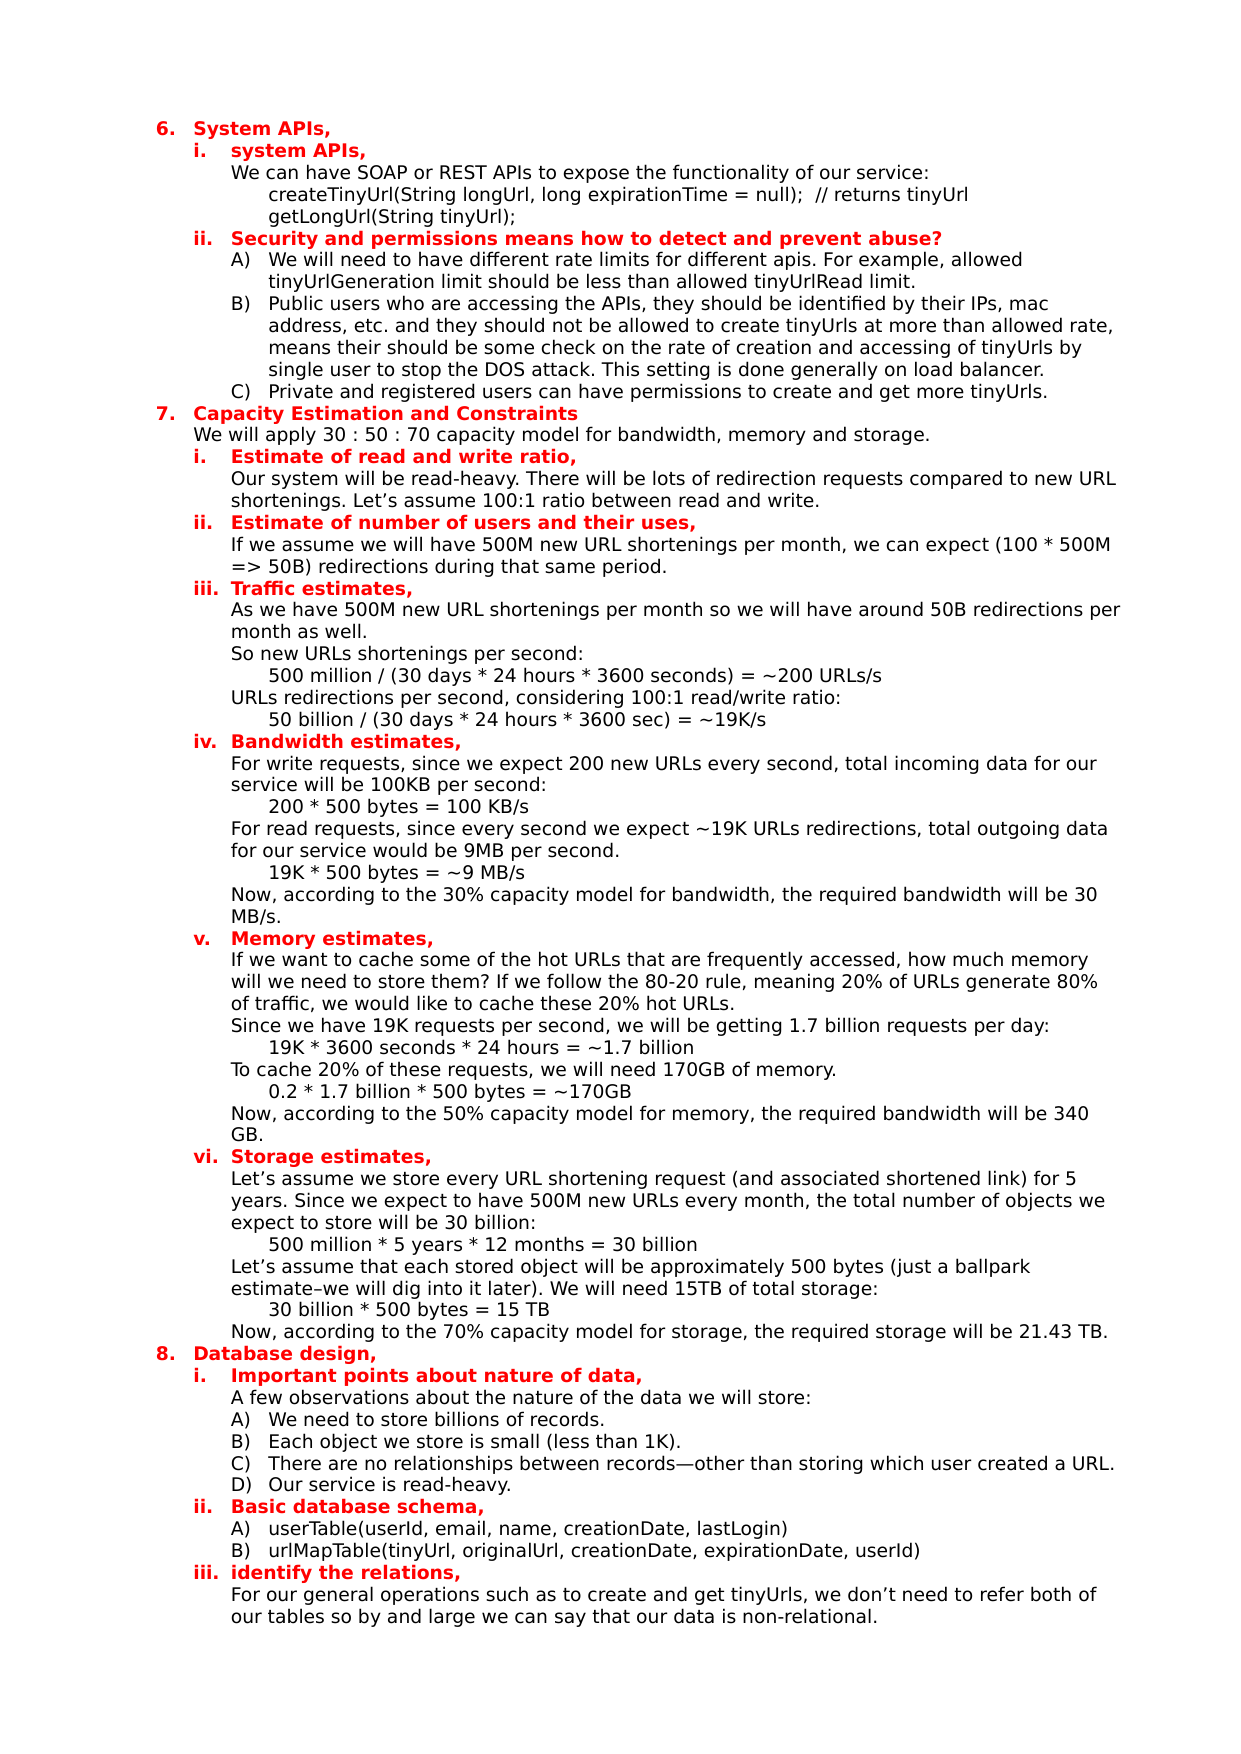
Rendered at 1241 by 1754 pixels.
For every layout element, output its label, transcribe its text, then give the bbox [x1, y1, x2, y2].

list For read requests, since every second we expect ~19K URLs redirections, total outgoing data for our service would be 9MB per second. [193, 818, 1122, 862]
list 0.2 * 1.7 billion * 500 bytes = ~170GB [231, 1081, 1122, 1102]
list A few observations about the nature of the data we will store: [193, 1387, 1122, 1409]
list For our general operations such as to create and get tinyUrls, we don’t need to refer both of our tables so by and large we can say that our data is non-relational. [193, 1584, 1122, 1627]
list Basic database schema, [193, 1496, 1122, 1518]
list As we have 500M new URL shortenings per month so we will have around 50B redirections per month as well. [193, 599, 1122, 643]
list Capacity Estimation and Constraints [156, 402, 1122, 424]
list 30 billion * 500 bytes = 15 TB [231, 1299, 1122, 1321]
list Now, according to the 70% capacity model for storage, the required storage will be 21.43 TB. [193, 1321, 1122, 1343]
list 19K * 3600 seconds * 24 hours = ~1.7 billion [231, 1037, 1122, 1059]
list Memory estimates, [193, 927, 1122, 949]
list userTable(userId, email, name, creationDate, lastLogin) [231, 1518, 1122, 1540]
list Our service is read-heavy. [231, 1474, 1122, 1496]
list To cache 20% of these requests, we will need 170GB of memory. [193, 1059, 1122, 1081]
list 500 million * 5 years * 12 months = 30 billion [231, 1234, 1122, 1256]
list For write requests, since we expect 200 new URLs every second, total incoming data for our service will be 100KB per second: [193, 752, 1122, 796]
list Estimate of number of users and their uses, [193, 512, 1122, 534]
list system APIs, [193, 140, 1122, 162]
list Now, according to the 30% capacity model for bandwidth, the required bandwidth will be 30 MB/s. [193, 884, 1122, 927]
list Public users who are accessing the APIs, they should be identified by their IPs, mac address, etc. and they should not be allowed to create tinyUrls at more than allowed rate, means their should be some check on the rate of creation and accessing of tinyUrls by single user to stop the DOS attack. This setting is done generally on load balancer. [231, 293, 1122, 381]
list 50 billion / (30 days * 24 hours * 3600 sec) = ~19K/s [231, 709, 1122, 731]
list Security and permissions means how to detect and prevent abuse? [193, 227, 1122, 249]
list 200 * 500 bytes = 100 KB/s [231, 796, 1122, 818]
list 500 million / (30 days * 24 hours * 3600 seconds) = ~200 URLs/s [231, 665, 1122, 687]
list Now, according to the 50% capacity model for memory, the required bandwidth will be 340 GB. [193, 1102, 1122, 1146]
list If we assume we will have 500M new URL shortenings per month, we can expect (100 * 500M => 50B) redirections during that same period. [193, 534, 1122, 577]
list Traffic estimates, [193, 577, 1122, 599]
list getLongUrl(String tinyUrl); [231, 206, 1122, 227]
list createTinyUrl(String longUrl, long expirationTime = null); // returns tinyUrl [231, 184, 1122, 206]
list We need to store billions of records. [231, 1409, 1122, 1431]
list If we want to cache some of the hot URLs that are frequently accessed, how much memory will we need to store them? If we follow the 80-20 rule, meaning 20% of URLs generate 80% of traffic, we would like to cache these 20% hot URLs. [193, 949, 1122, 1015]
list Let’s assume we store every URL shortening request (and associated shortened link) for 5 years. Since we expect to have 500M new URLs every month, the total number of objects we expect to store will be 30 billion: [193, 1168, 1122, 1234]
list Let’s assume that each stored object will be approximately 500 bytes (just a ballpark estimate–we will dig into it later). We will need 15TB of total storage: [193, 1256, 1122, 1299]
list We will need to have different rate limits for different apis. For example, allowed tinyUrlGeneration limit should be less than allowed tinyUrlRead limit. [231, 249, 1122, 293]
list Storage estimates, [193, 1146, 1122, 1168]
list Since we have 19K requests per second, we will be getting 1.7 billion requests per day: [193, 1015, 1122, 1037]
list Database design, [156, 1343, 1122, 1365]
list We will apply 30 : 50 : 70 capacity model for bandwidth, memory and storage. [156, 424, 1122, 446]
list There are no relationships between records—other than storing which user created a URL. [231, 1452, 1122, 1474]
list identify the relations, [193, 1562, 1122, 1584]
list Important points about nature of data, [193, 1365, 1122, 1387]
list Our system will be read-heavy. There will be lots of redirection requests compared to new URL shortenings. Let’s assume 100:1 ratio between read and write. [193, 468, 1122, 512]
list We can have SOAP or REST APIs to expose the functionality of our service: [193, 162, 1122, 184]
list System APIs, [156, 118, 1122, 140]
list Each object we store is small (less than 1K). [231, 1431, 1122, 1452]
list urlMapTable(tinyUrl, originalUrl, creationDate, expirationDate, userId) [231, 1540, 1122, 1562]
list 19K * 500 bytes = ~9 MB/s [231, 862, 1122, 884]
list URLs redirections per second, considering 100:1 read/write ratio: [193, 687, 1122, 709]
list Bandwidth estimates, [193, 731, 1122, 752]
list Estimate of read and write ratio, [193, 446, 1122, 468]
list So new URLs shortenings per second: [193, 643, 1122, 665]
list Private and registered users can have permissions to create and get more tinyUrls. [231, 381, 1122, 402]
